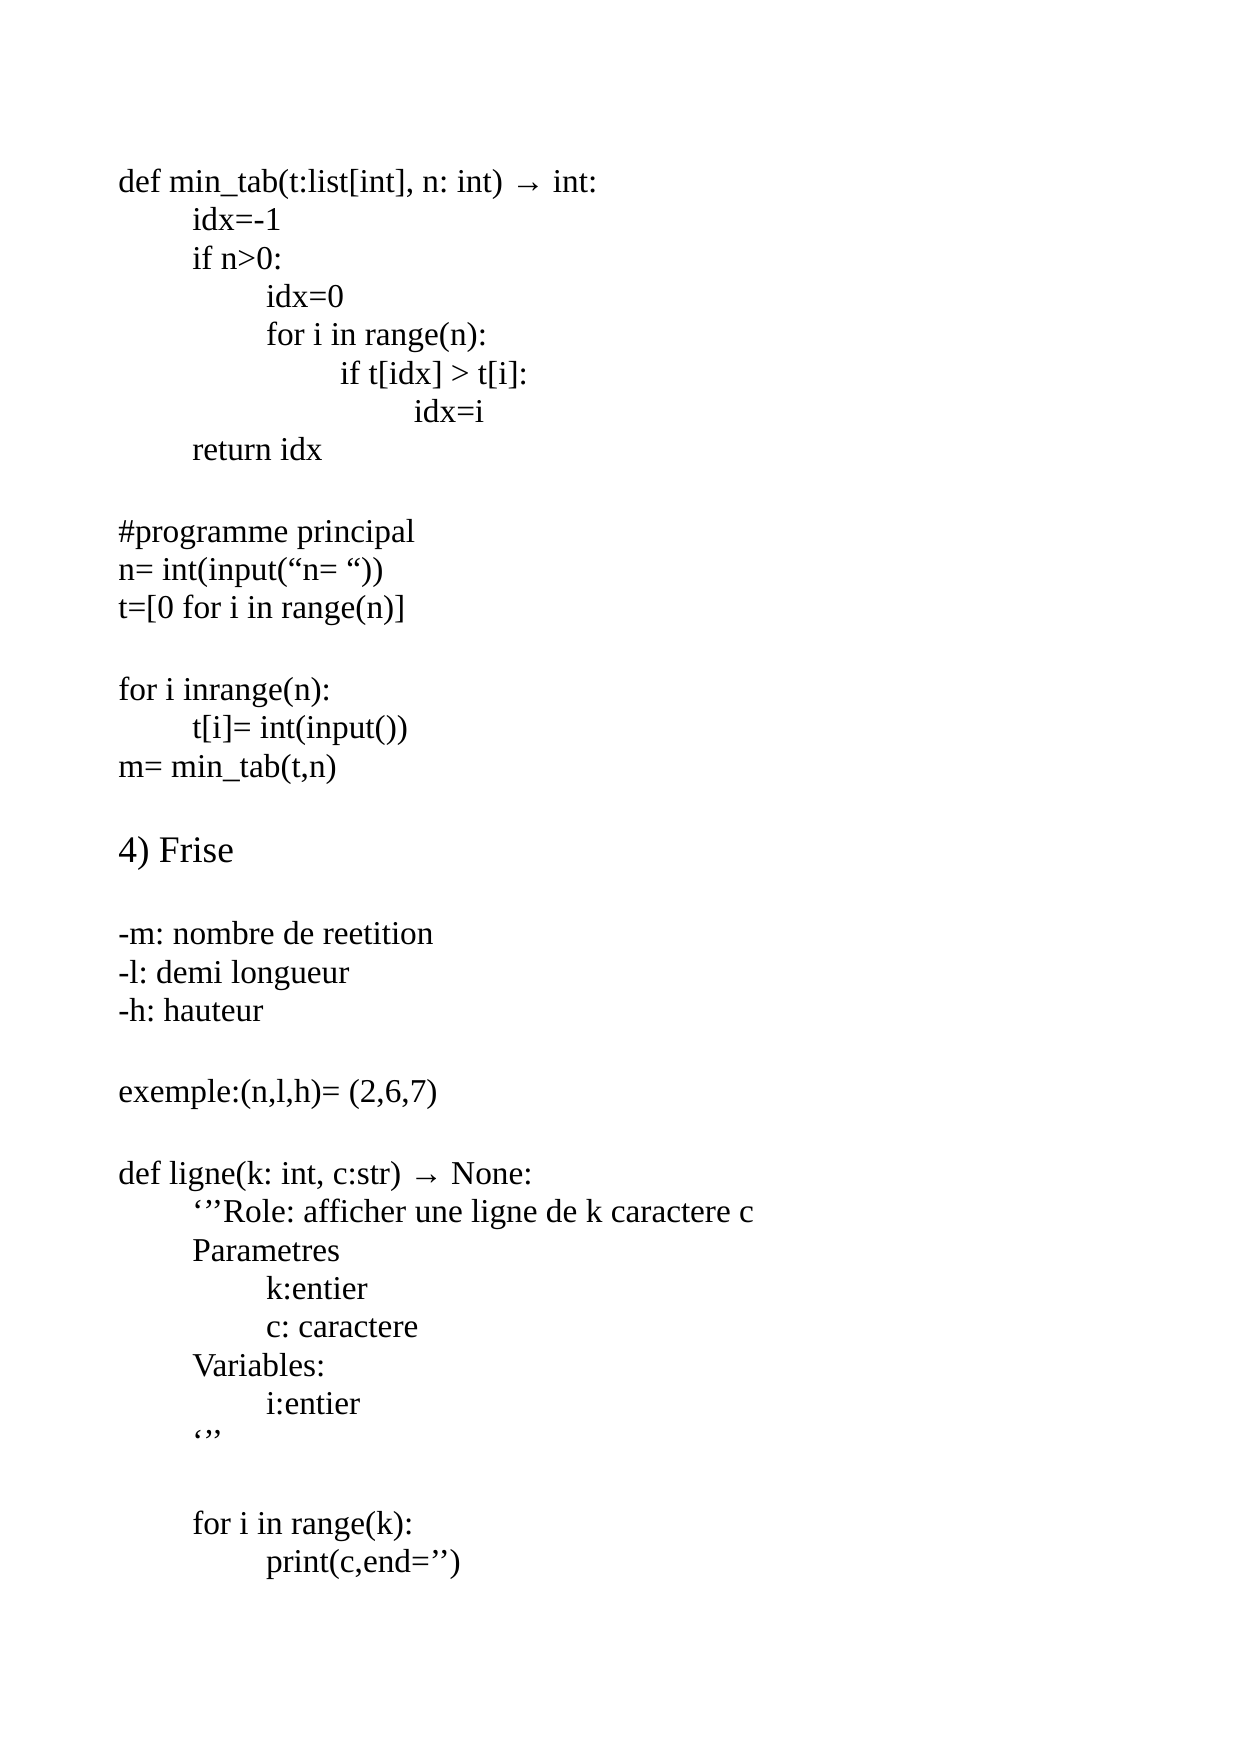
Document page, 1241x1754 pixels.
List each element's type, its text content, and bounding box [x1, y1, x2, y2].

text t[i]= int(input()) [118, 707, 1122, 746]
text 4) Frise [118, 827, 1122, 870]
text ‘’’ [118, 1421, 1122, 1460]
text idx=0 [118, 276, 1122, 314]
text exemple:(n,l,h)= (2,6,7) [118, 1072, 1122, 1110]
text i:entier [118, 1383, 1122, 1421]
text -m: nombre de reetition [118, 913, 1122, 952]
text Parametres [118, 1230, 1122, 1268]
text #programme principal [118, 511, 1122, 549]
text if t[idx] > t[i]: [118, 353, 1122, 391]
text for i in range(n): [118, 314, 1122, 353]
text m= min_tab(t,n) [118, 746, 1122, 784]
text k:entier [118, 1268, 1122, 1306]
text t=[0 for i in range(n)] [118, 588, 1122, 626]
text def min_tab(t:list[int], n: int) → int: [118, 161, 1122, 199]
text -l: demi longueur [118, 952, 1122, 990]
text idx=-1 [118, 199, 1122, 238]
text c: caractere [118, 1306, 1122, 1345]
text for i in range(k): [118, 1503, 1122, 1541]
text return idx [118, 429, 1122, 468]
text n= int(input(“n= “)) [118, 549, 1122, 588]
text Variables: [118, 1345, 1122, 1383]
text for i inrange(n): [118, 669, 1122, 707]
text ‘’’Role: afficher une ligne de k caractere c [118, 1191, 1122, 1230]
text def ligne(k: int, c:str) → None: [118, 1153, 1122, 1191]
text if n>0: [118, 238, 1122, 276]
text print(c,end=’’) [118, 1541, 1122, 1579]
text idx=i [118, 391, 1122, 429]
text -h: hauteur [118, 990, 1122, 1028]
